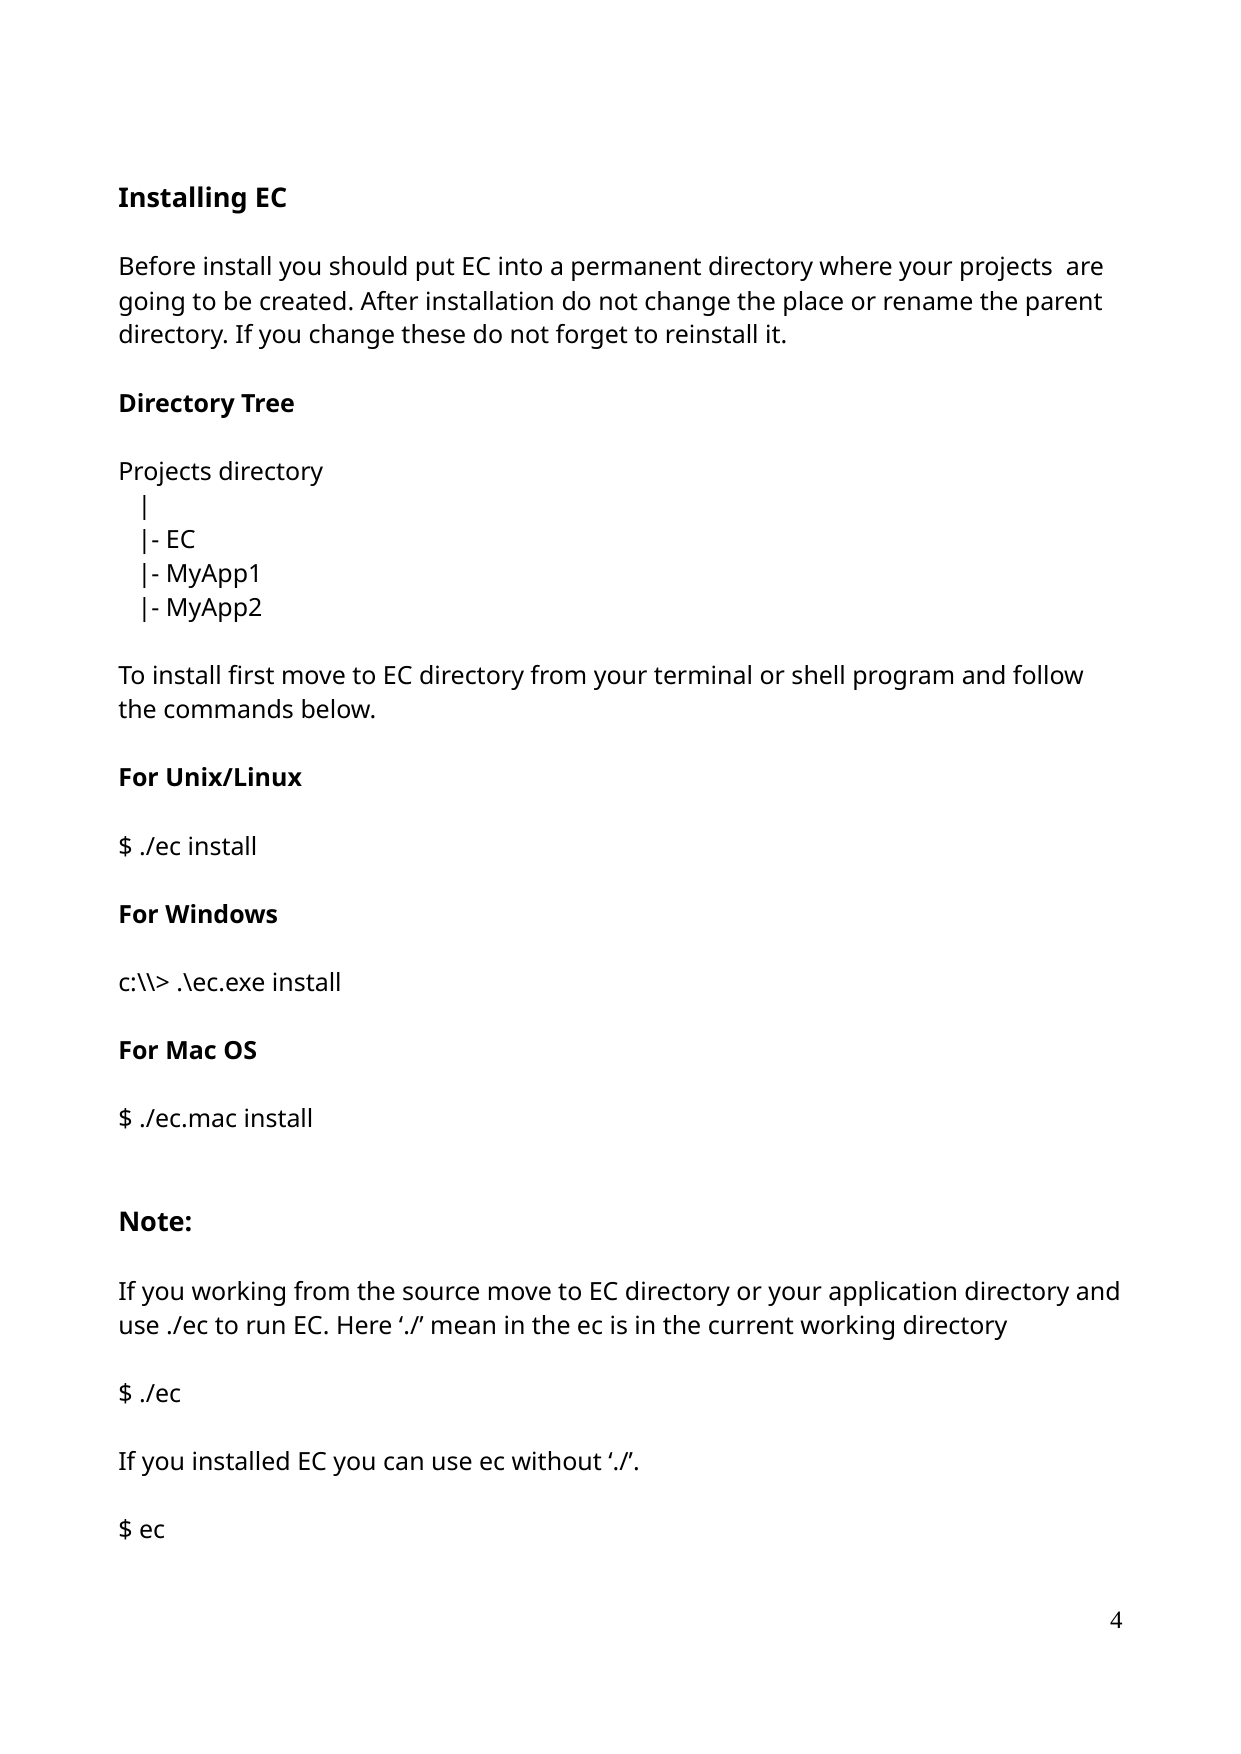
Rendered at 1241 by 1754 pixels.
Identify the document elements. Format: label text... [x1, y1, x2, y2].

text For Unix/Linux [118, 760, 1122, 794]
text |- MyApp2 [118, 590, 1122, 624]
text $ ./ec.mac install [118, 1101, 1122, 1135]
text Projects directory [118, 453, 1122, 487]
text |- MyApp1 [118, 556, 1122, 590]
text c:\\> .\ec.exe install [118, 964, 1122, 998]
text If you working from the source move to EC directory or your application directory and use ./ec to run EC. Here ‘./’ mean in the ec is in the current working directory [118, 1274, 1122, 1342]
text |- EC [118, 522, 1122, 556]
text For Mac OS [118, 1032, 1122, 1067]
text $ ./ec [118, 1376, 1122, 1410]
text Directory Tree [118, 385, 1122, 419]
text Note: [118, 1203, 1122, 1240]
text $ ./ec install [118, 828, 1122, 862]
text Before install you should put EC into a permanent directory where your projects are going to be created. After installation do not change the place or rename the parent directory. If you change these do not forget to reinstall it. [118, 249, 1122, 351]
text Installing EC [118, 178, 1122, 215]
text $ ec [118, 1512, 1122, 1546]
text If you installed EC you can use ec without ‘./’. [118, 1444, 1122, 1478]
text To install first move to EC directory from your terminal or shell program and follow the commands below. [118, 658, 1122, 726]
text For Windows [118, 896, 1122, 930]
text | [118, 487, 1122, 522]
